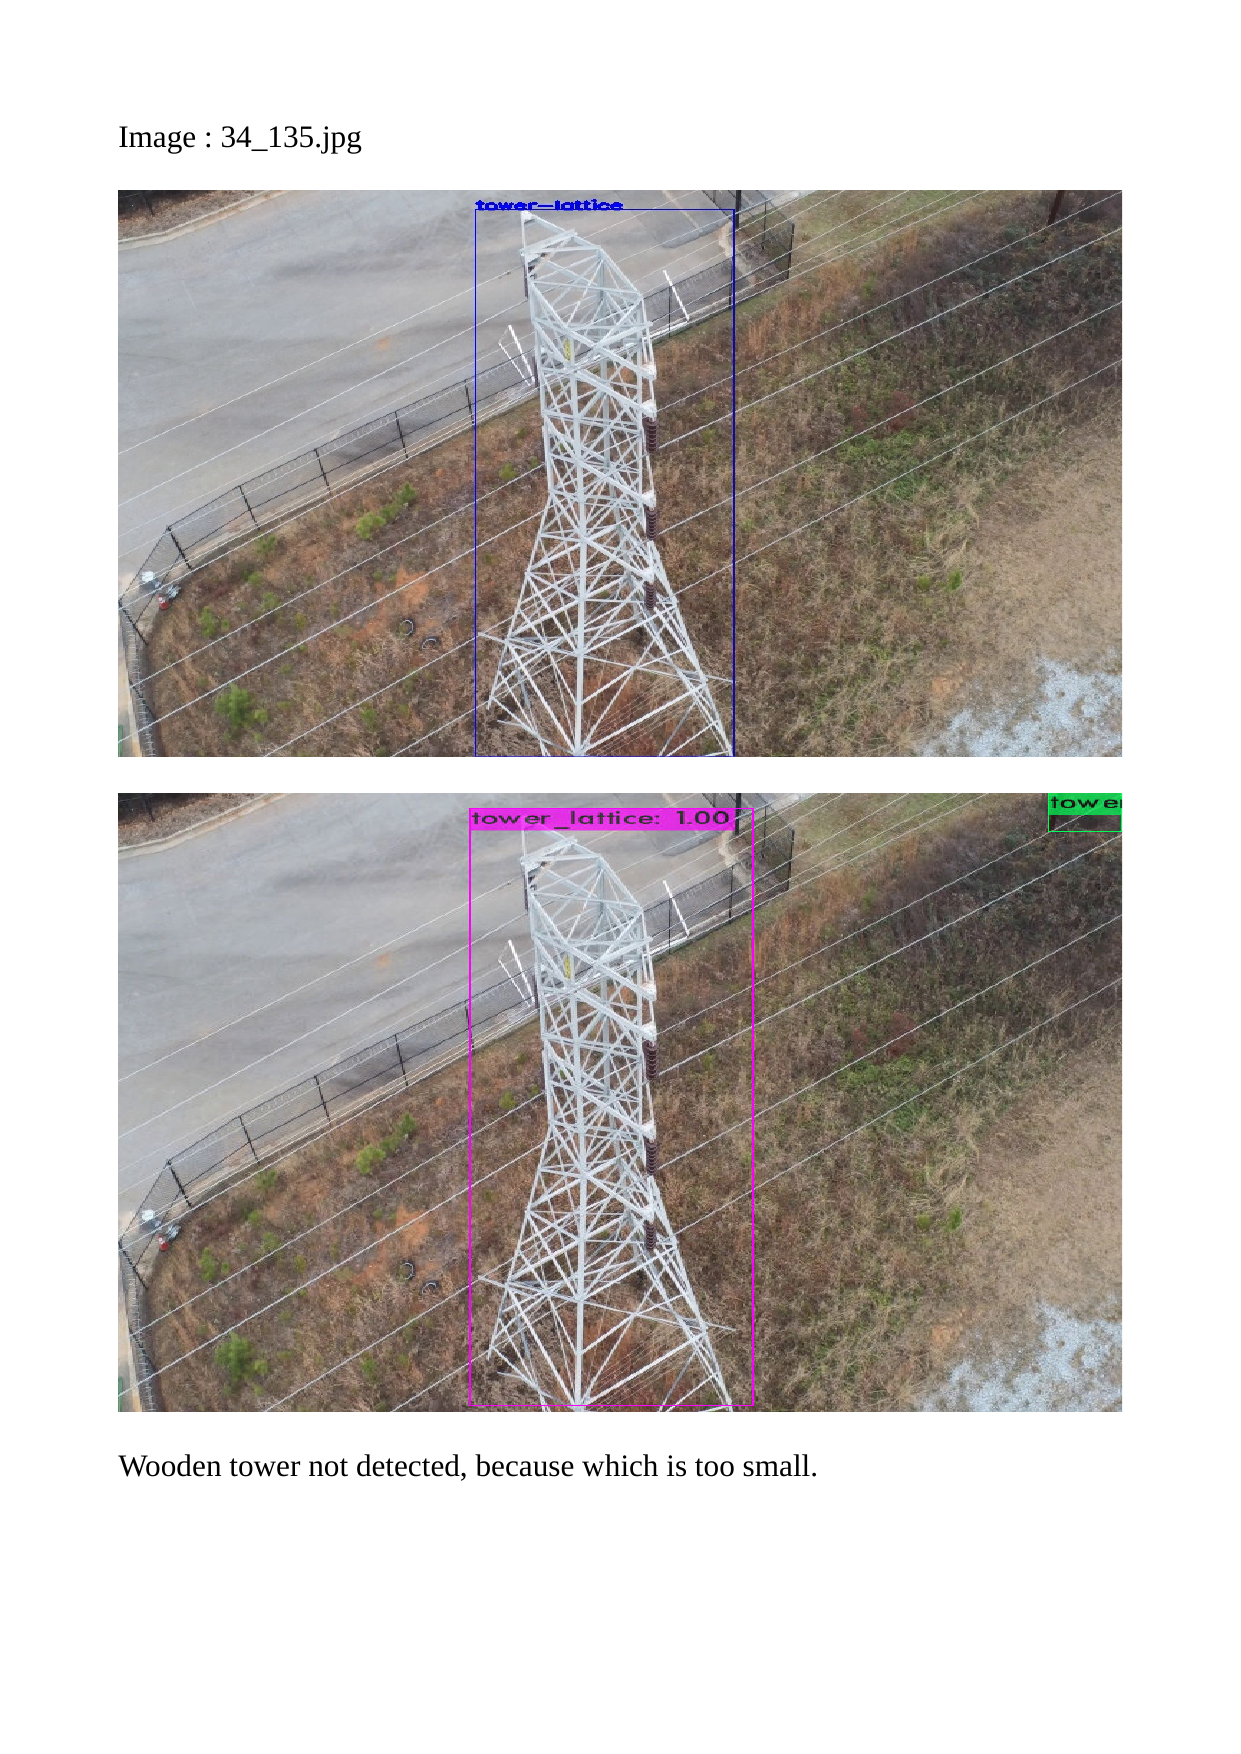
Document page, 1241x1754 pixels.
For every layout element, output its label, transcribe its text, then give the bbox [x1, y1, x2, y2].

text Wooden tower not detected, because which is too small. [118, 1448, 1122, 1484]
text Image : 34_135.jpg [118, 118, 1122, 154]
picture [118, 190, 1123, 757]
picture [118, 793, 1123, 1412]
